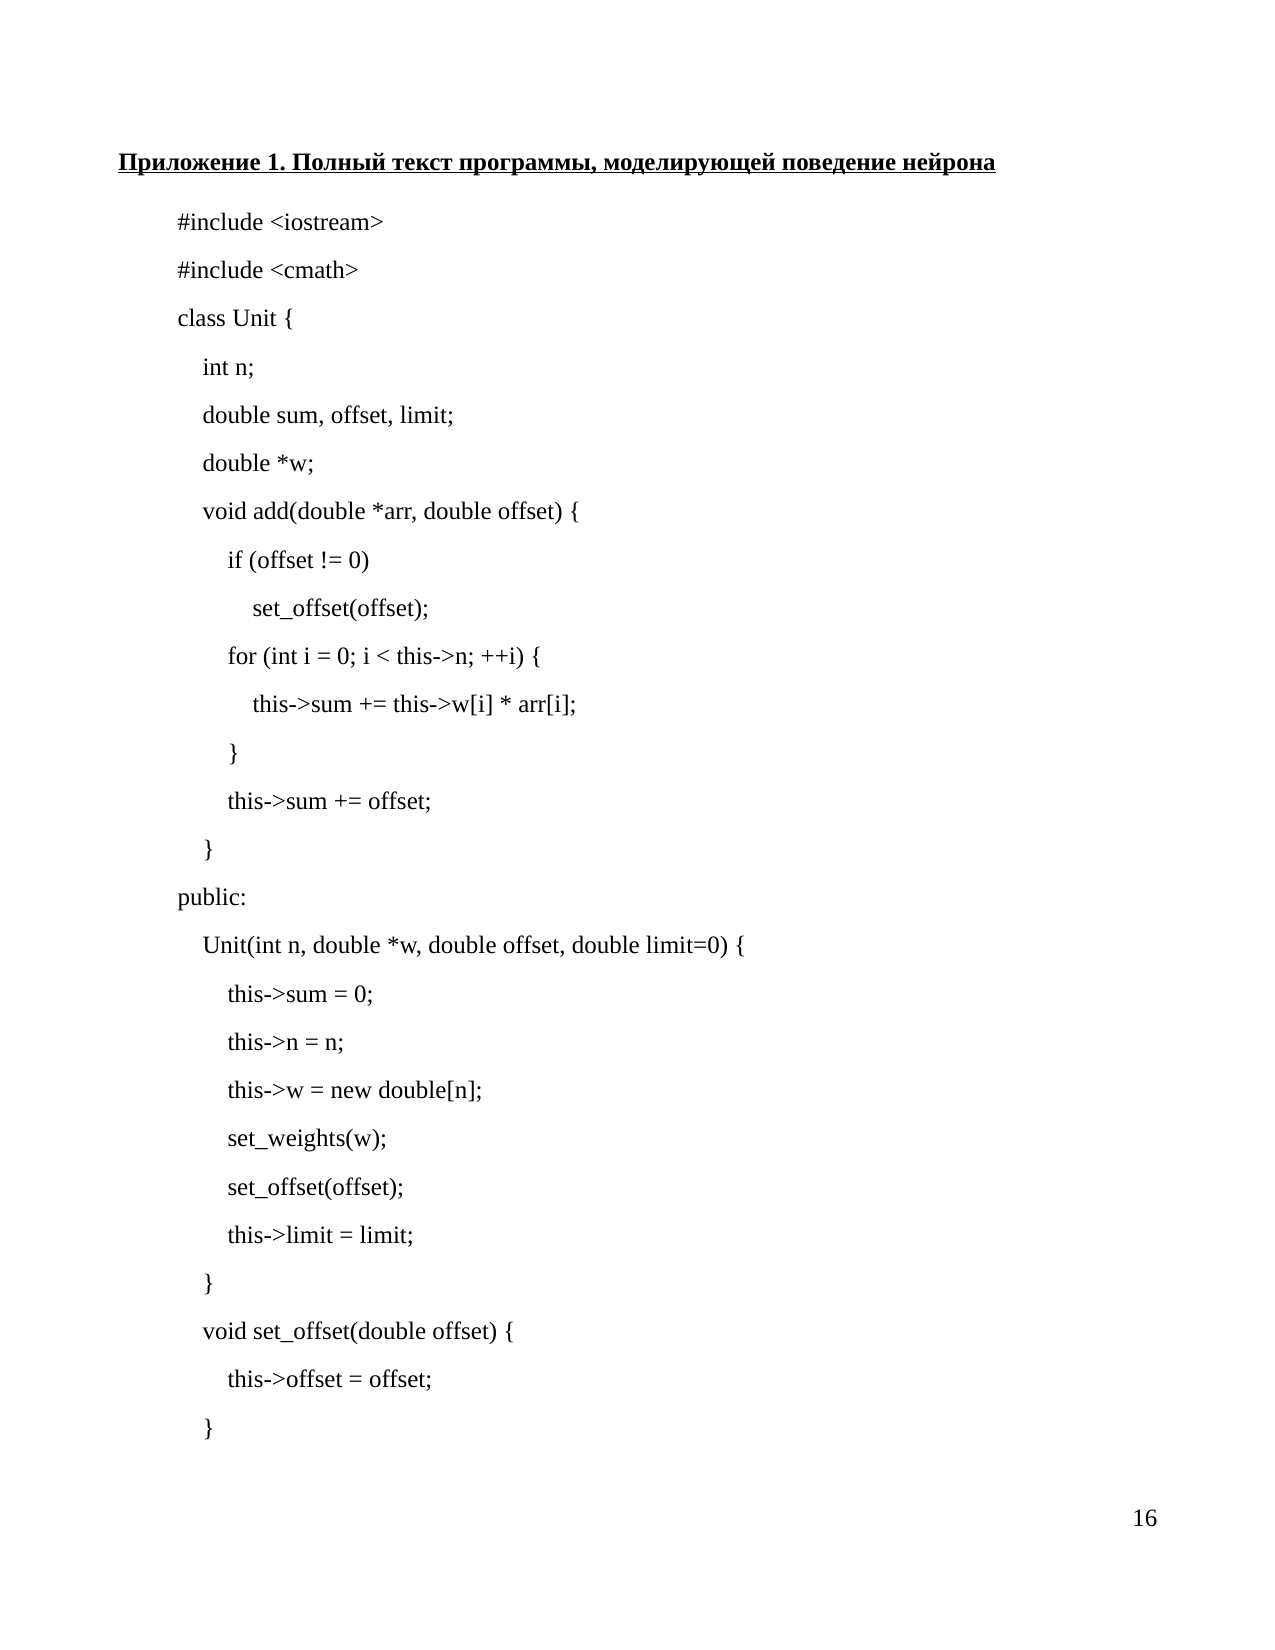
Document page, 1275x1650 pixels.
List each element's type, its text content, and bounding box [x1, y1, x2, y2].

text this->offset = offset; [118, 1364, 1157, 1393]
text public: [118, 882, 1157, 911]
text void set_offset(double offset) { [118, 1316, 1157, 1345]
text class Unit { [118, 303, 1157, 332]
text } [118, 1413, 1157, 1442]
text double sum, offset, limit; [118, 400, 1157, 429]
text Unit(int n, double *w, double offset, double limit=0) { [118, 931, 1157, 959]
text this->sum += this->w[i] * arr[i]; [118, 689, 1157, 718]
text #include <cmath> [118, 255, 1157, 284]
text this->w = new double[n]; [118, 1075, 1157, 1104]
text Приложение 1. Полный текст программы, моделирующей поведение нейрона [118, 147, 1157, 176]
text this->sum = 0; [118, 979, 1157, 1007]
text this->n = n; [118, 1027, 1157, 1056]
text } [118, 1268, 1157, 1297]
text } [118, 738, 1157, 766]
text double *w; [118, 448, 1157, 477]
text int n; [118, 352, 1157, 381]
text this->limit = limit; [118, 1220, 1157, 1249]
text set_offset(offset); [118, 593, 1157, 622]
text if (offset != 0) [118, 545, 1157, 573]
text void add(double *arr, double offset) { [118, 496, 1157, 525]
text } [118, 834, 1157, 863]
text #include <iostream> [118, 207, 1157, 236]
text set_weights(w); [118, 1123, 1157, 1152]
text set_offset(offset); [118, 1172, 1157, 1200]
text this->sum += offset; [118, 786, 1157, 814]
text for (int i = 0; i < this->n; ++i) { [118, 641, 1157, 670]
